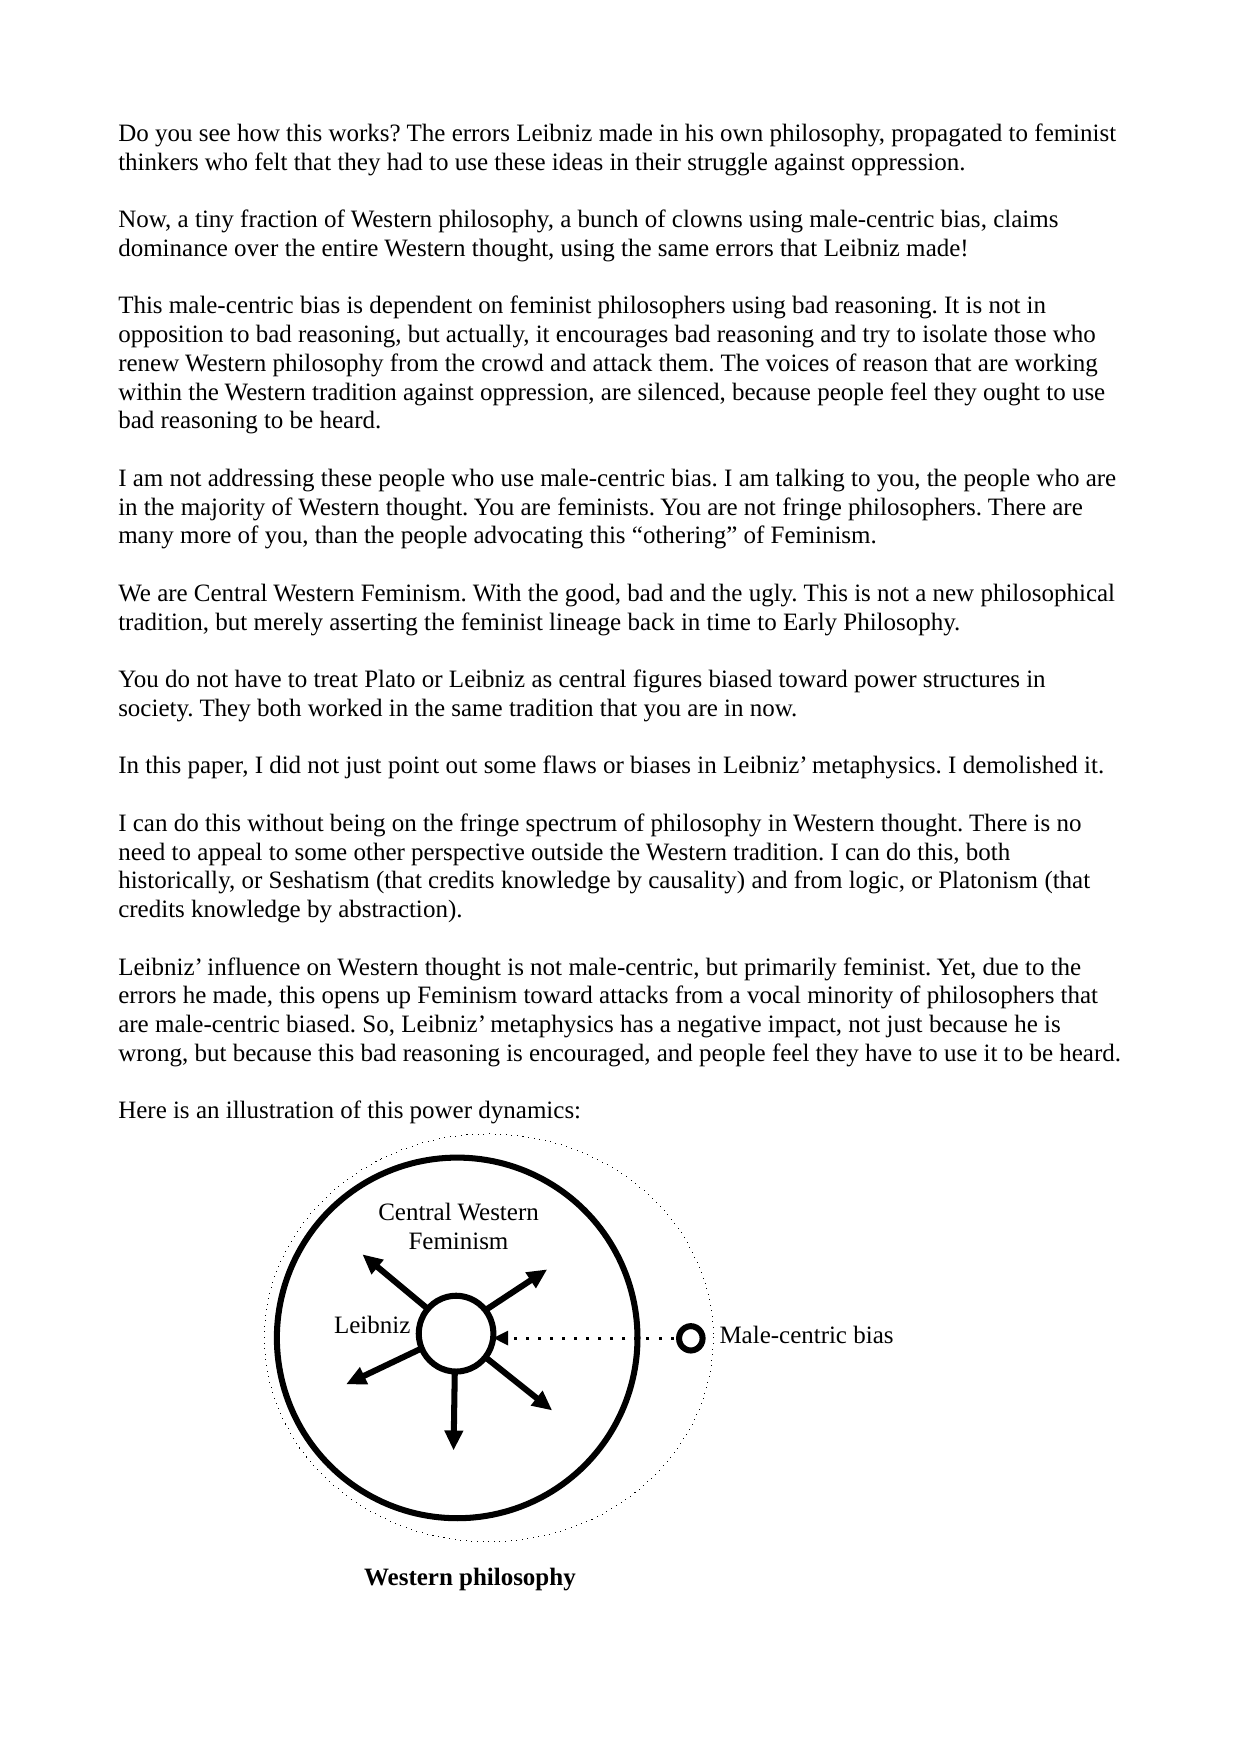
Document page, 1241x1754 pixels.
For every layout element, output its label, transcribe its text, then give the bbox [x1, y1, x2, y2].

text Now, a tiny fraction of Western philosophy, a bunch of clowns using male-centric bias, claims dominance over the entire Western thought, using the same errors that Leibniz made! [118, 204, 1122, 262]
text In this paper, I did not just point out some flaws or biases in Leibniz’ metaphysics. I demolished it. [118, 751, 1122, 779]
text Leibniz’ influence on Western thought is not male-centric, but primarily feminist. Yet, due to the errors he made, this opens up Feminism toward attacks from a vocal minority of philosophers that are male-centric biased. So, Leibniz’ metaphysics has a negative impact, not just because he is wrong, but because this bad reasoning is encouraged, and people feel they have to use it to be heard. [118, 952, 1122, 1067]
text I am not addressing these people who use male-centric bias. I am talking to you, the people who are in the majority of Western thought. You are feminists. You are not fringe philosophers. There are many more of you, than the people advocating this “othering” of Feminism. [118, 463, 1122, 549]
text This male-centric bias is dependent on feminist philosophers using bad reasoning. It is not in opposition to bad reasoning, but actually, it encourages bad reasoning and try to isolate those who renew Western philosophy from the crowd and attack them. The voices of reason that are working within the Western tradition against oppression, are silenced, because people feel they ought to use bad reasoning to be heard. [118, 291, 1122, 434]
text Here is an illustration of this power dynamics: [118, 1096, 1122, 1124]
text Do you see how this works? The errors Leibniz made in his own philosophy, propagated to feminist thinkers who felt that they had to use these ideas in their struggle against oppression. [118, 118, 1122, 176]
text We are Central Western Feminism. With the good, bad and the ugly. This is not a new philosophical tradition, but merely asserting the feminist lineage back in time to Early Philosophy. [118, 578, 1122, 636]
text You do not have to treat Plato or Leibniz as central figures biased toward power structures in society. They both worked in the same tradition that you are in now. [118, 664, 1122, 722]
text I can do this without being on the fringe spectrum of philosophy in Western thought. There is no need to appeal to some other perspective outside the Western tradition. I can do this, both historically, or Seshatism (that credits knowledge by causality) and from logic, or Platonism (that credits knowledge by abstraction). [118, 808, 1122, 923]
